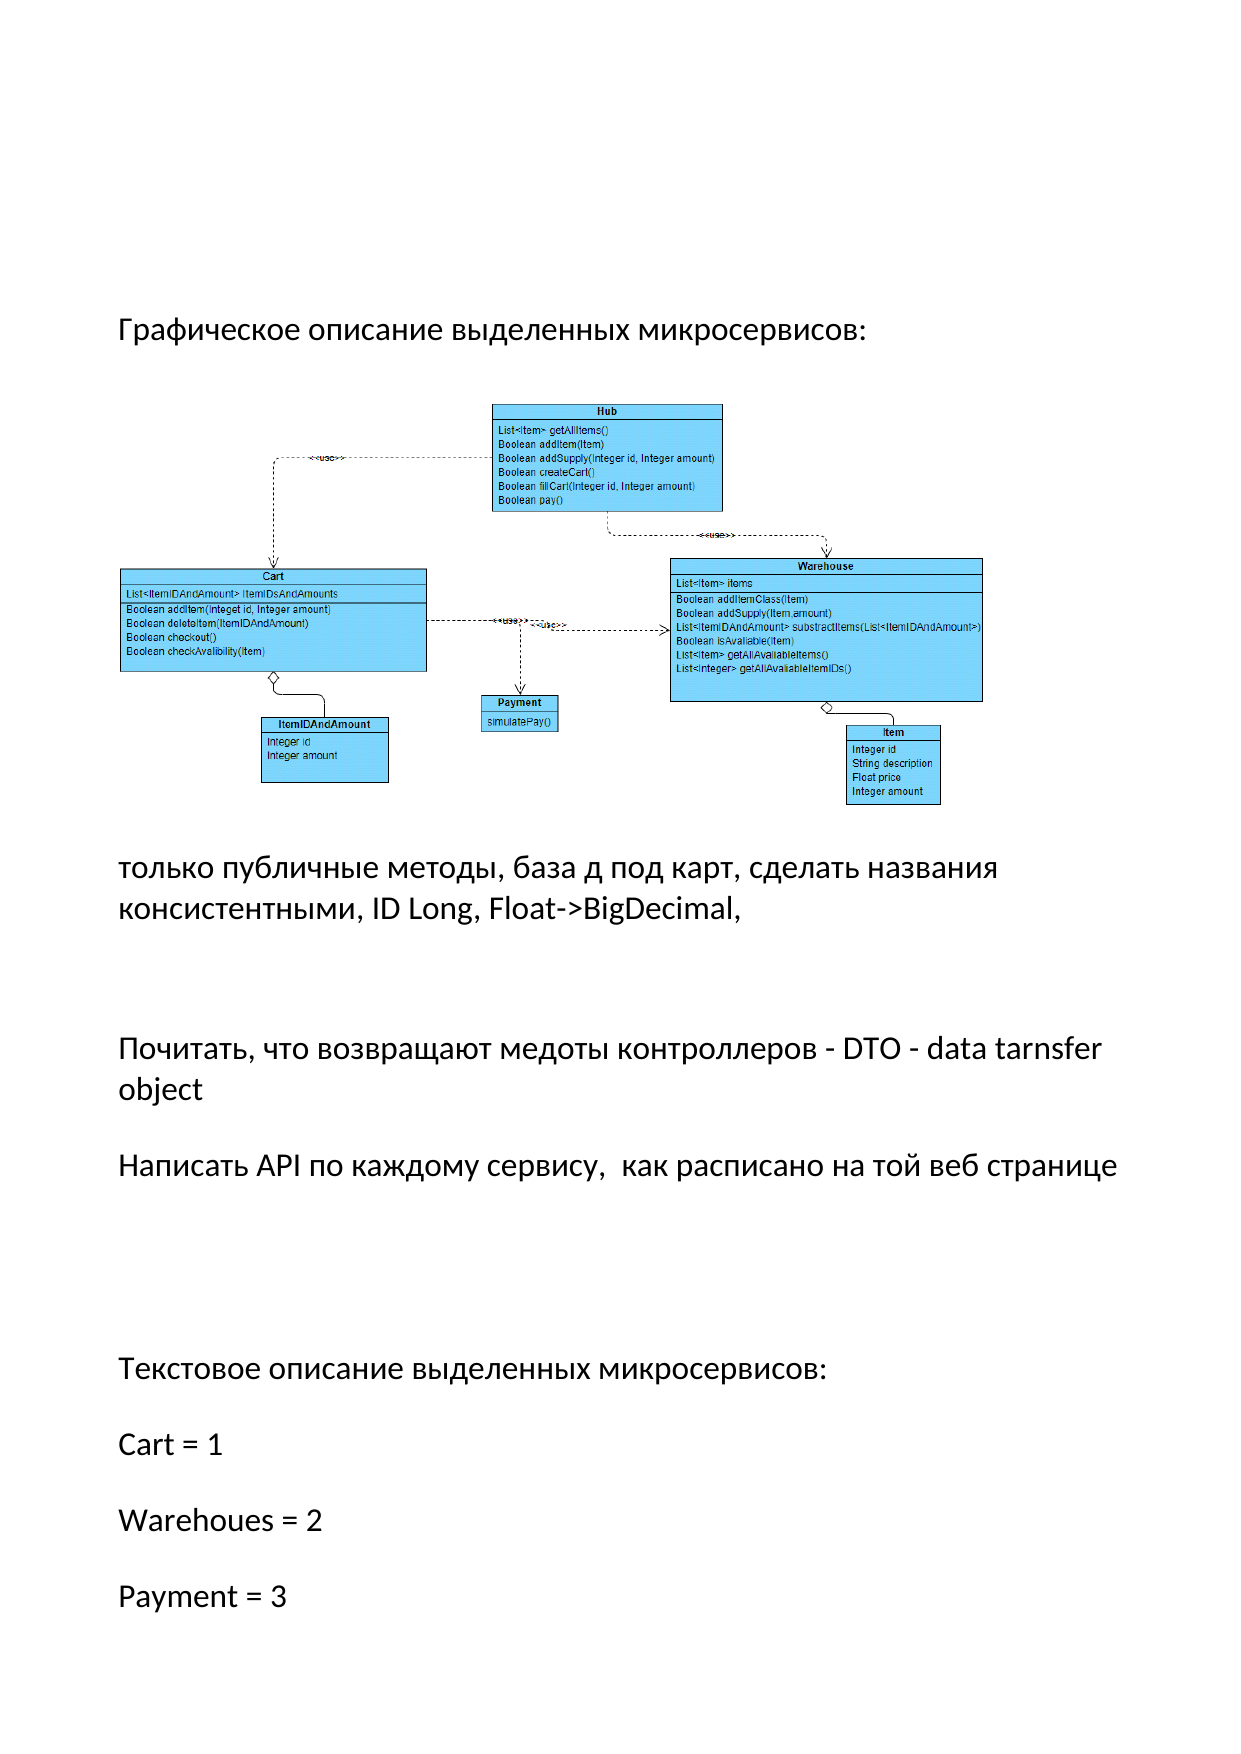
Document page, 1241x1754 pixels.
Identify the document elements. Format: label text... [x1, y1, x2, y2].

text Написать API по каждому сервису, как расписано на той веб странице [118, 1144, 1122, 1184]
text Warehoues = 2 [118, 1499, 1122, 1540]
text Графическое описание выделенных микросервисов: [118, 308, 1122, 349]
text Почитать, что возвращают медоты контроллеров - DTO - data tarnsfer object [118, 1027, 1122, 1108]
text только публичные методы, база д под карт, сделать названия консистентными, ID Long, Float->BigDecimal, [118, 847, 1122, 928]
text Payment = 3 [118, 1575, 1122, 1616]
text Текстовое описание выделенных микросервисов: [118, 1347, 1122, 1387]
text Cart = 1 [118, 1423, 1122, 1464]
